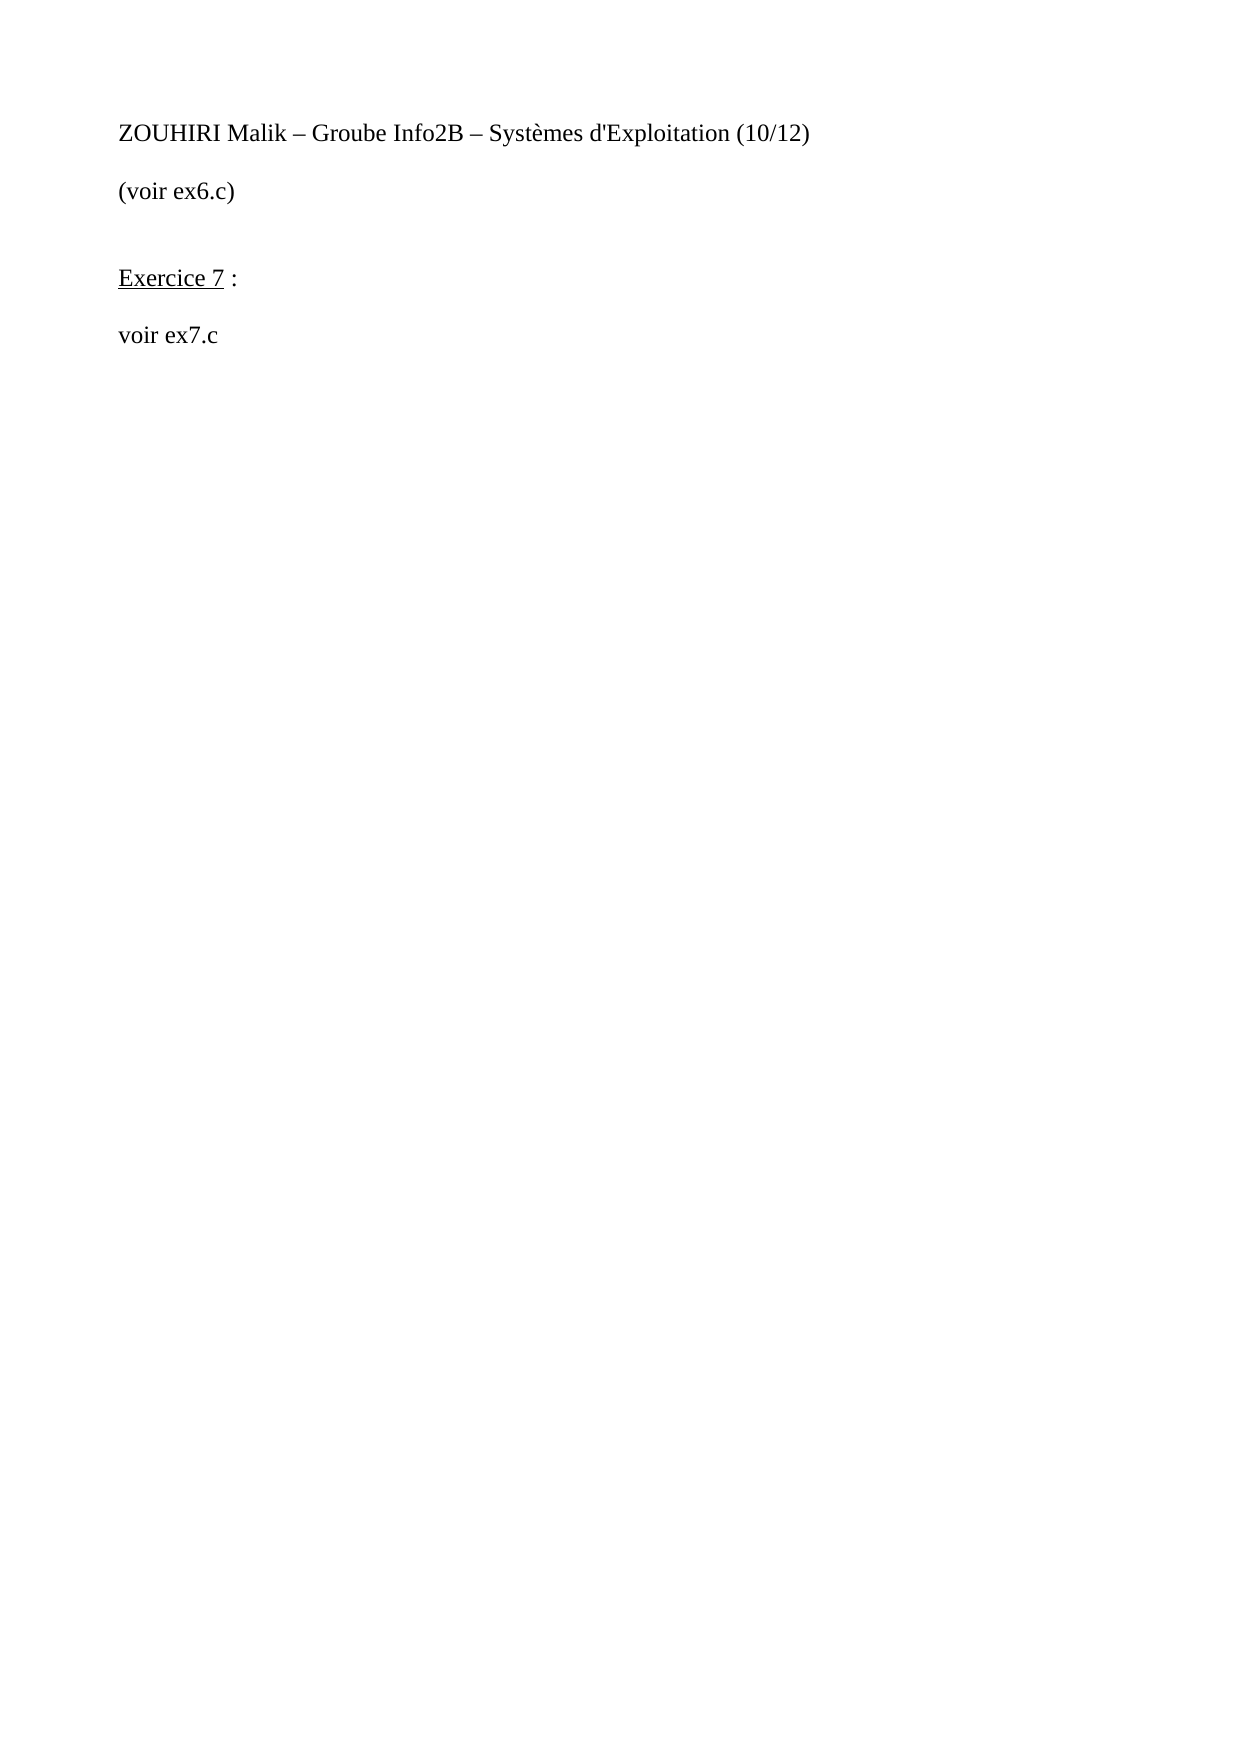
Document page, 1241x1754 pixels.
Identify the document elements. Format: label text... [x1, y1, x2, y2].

text Exercice 7 : [118, 263, 1122, 291]
text voir ex7.c [118, 320, 1122, 378]
text (voir ex6.c) [118, 176, 1122, 205]
